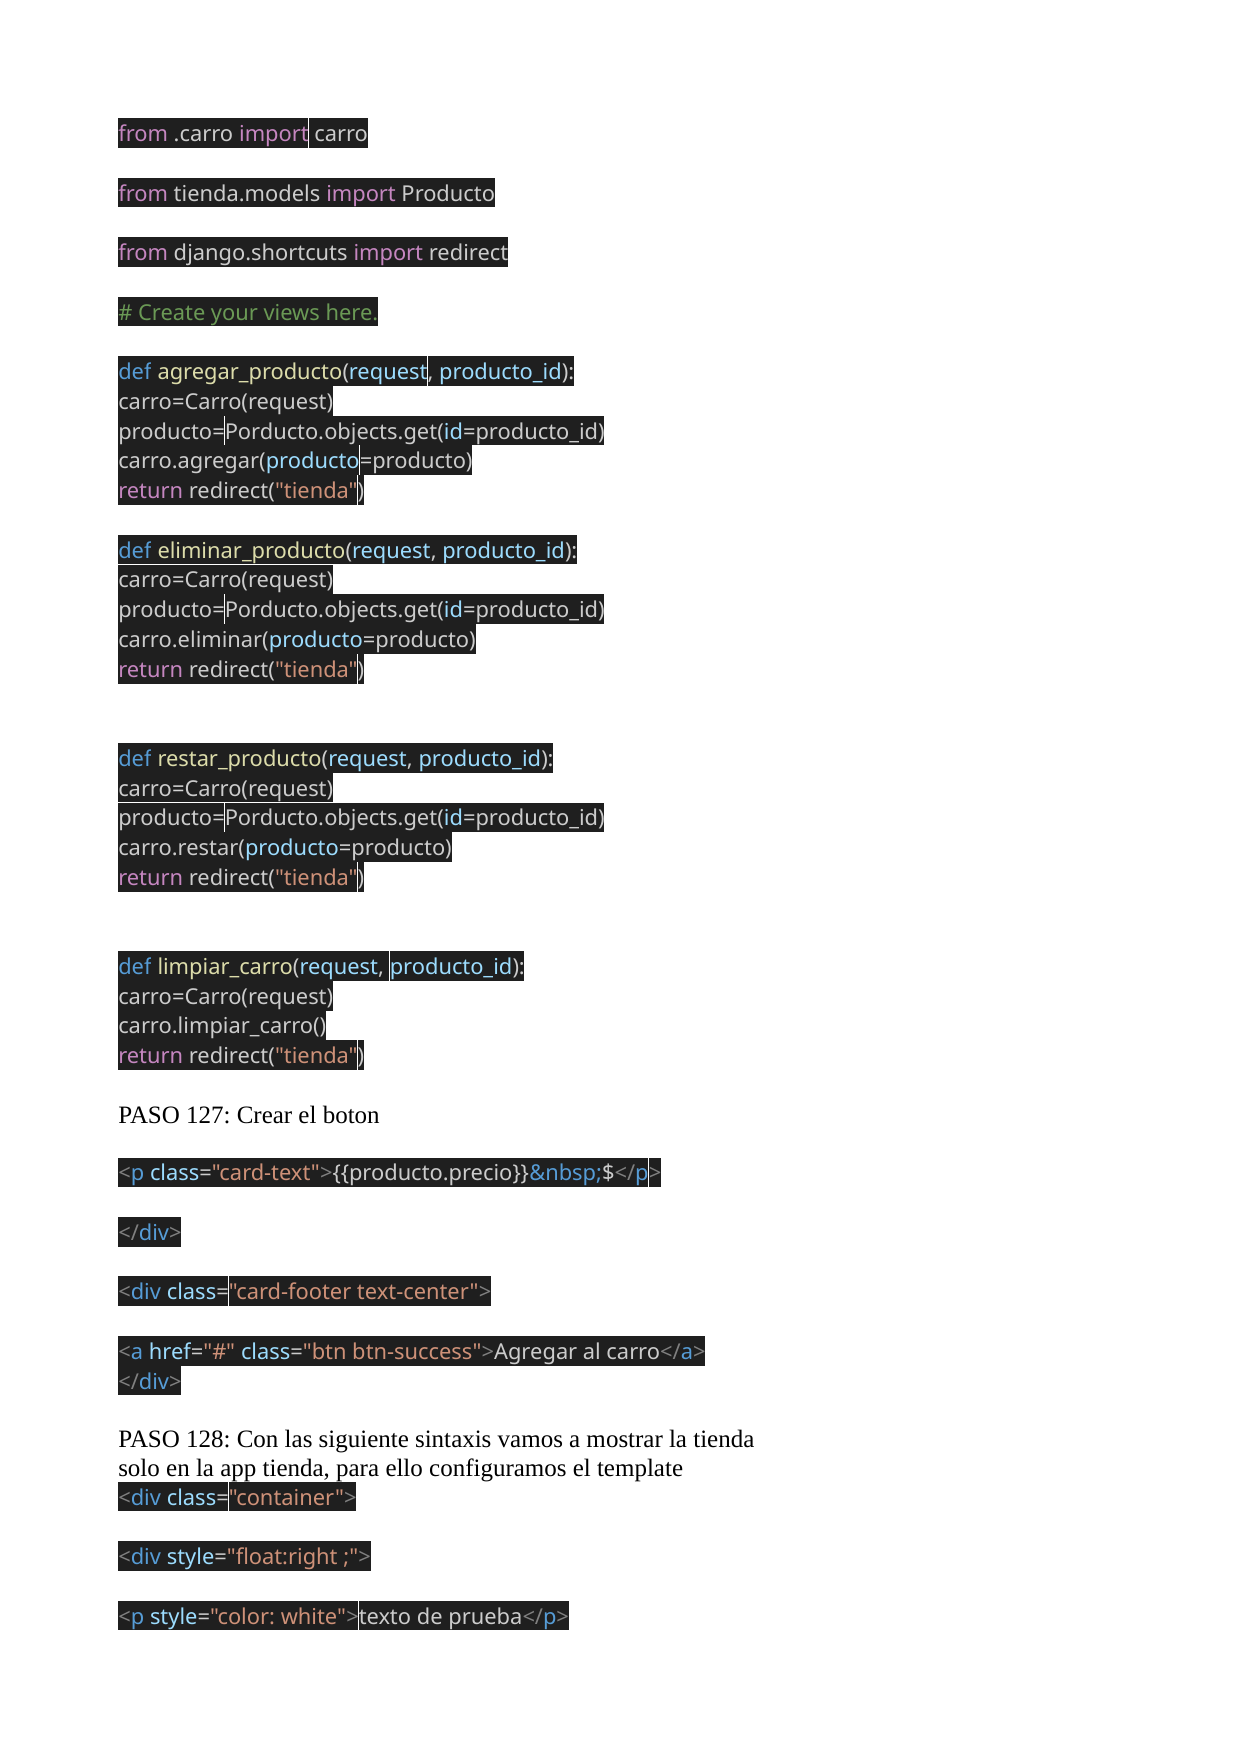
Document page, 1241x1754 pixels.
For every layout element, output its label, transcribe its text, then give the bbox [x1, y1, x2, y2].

text <p style="color: white">texto de prueba</p> [118, 1601, 1122, 1630]
text <p class="card-text">{{producto.precio}}&nbsp;$</p> [118, 1157, 1122, 1187]
text def restar_producto(request, producto_id): [118, 743, 1122, 773]
text <div class="container"> [118, 1482, 1122, 1511]
text producto=Porducto.objects.get(id=producto_id) [118, 416, 1122, 445]
text carro.restar(producto=producto) [118, 832, 1122, 862]
text <div class="card-footer text-center"> [118, 1276, 1122, 1306]
text def agregar_producto(request, producto_id): [118, 356, 1122, 386]
text </div> [118, 1366, 1122, 1395]
text return redirect("tienda") [118, 475, 1122, 505]
text def limpiar_carro(request, producto_id): [118, 951, 1122, 981]
text carro.limpiar_carro() [118, 1011, 1122, 1040]
text </div> [118, 1217, 1122, 1247]
text solo en la app tienda, para ello configuramos el template [118, 1453, 1122, 1482]
text producto=Porducto.objects.get(id=producto_id) [118, 594, 1122, 624]
text carro=Carro(request) [118, 773, 1122, 802]
text carro=Carro(request) [118, 981, 1122, 1011]
text carro=Carro(request) [118, 386, 1122, 416]
text from django.shortcuts import redirect [118, 237, 1122, 267]
text # Create your views here. [118, 297, 1122, 326]
text PASO 127: Crear el boton [118, 1100, 1122, 1129]
text from .carro import carro [118, 118, 1122, 148]
text def eliminar_producto(request, producto_id): [118, 535, 1122, 564]
text carro.eliminar(producto=producto) [118, 624, 1122, 654]
text from tienda.models import Producto [118, 178, 1122, 207]
text producto=Porducto.objects.get(id=producto_id) [118, 802, 1122, 832]
text return redirect("tienda") [118, 1040, 1122, 1070]
text carro.agregar(producto=producto) [118, 445, 1122, 475]
text <a href="#" class="btn btn-success">Agregar al carro</a> [118, 1336, 1122, 1366]
text PASO 128: Con las siguiente sintaxis vamos a mostrar la tienda [118, 1424, 1122, 1453]
text return redirect("tienda") [118, 862, 1122, 892]
text return redirect("tienda") [118, 654, 1122, 684]
text carro=Carro(request) [118, 564, 1122, 594]
text <div style="float:right ;"> [118, 1541, 1122, 1571]
